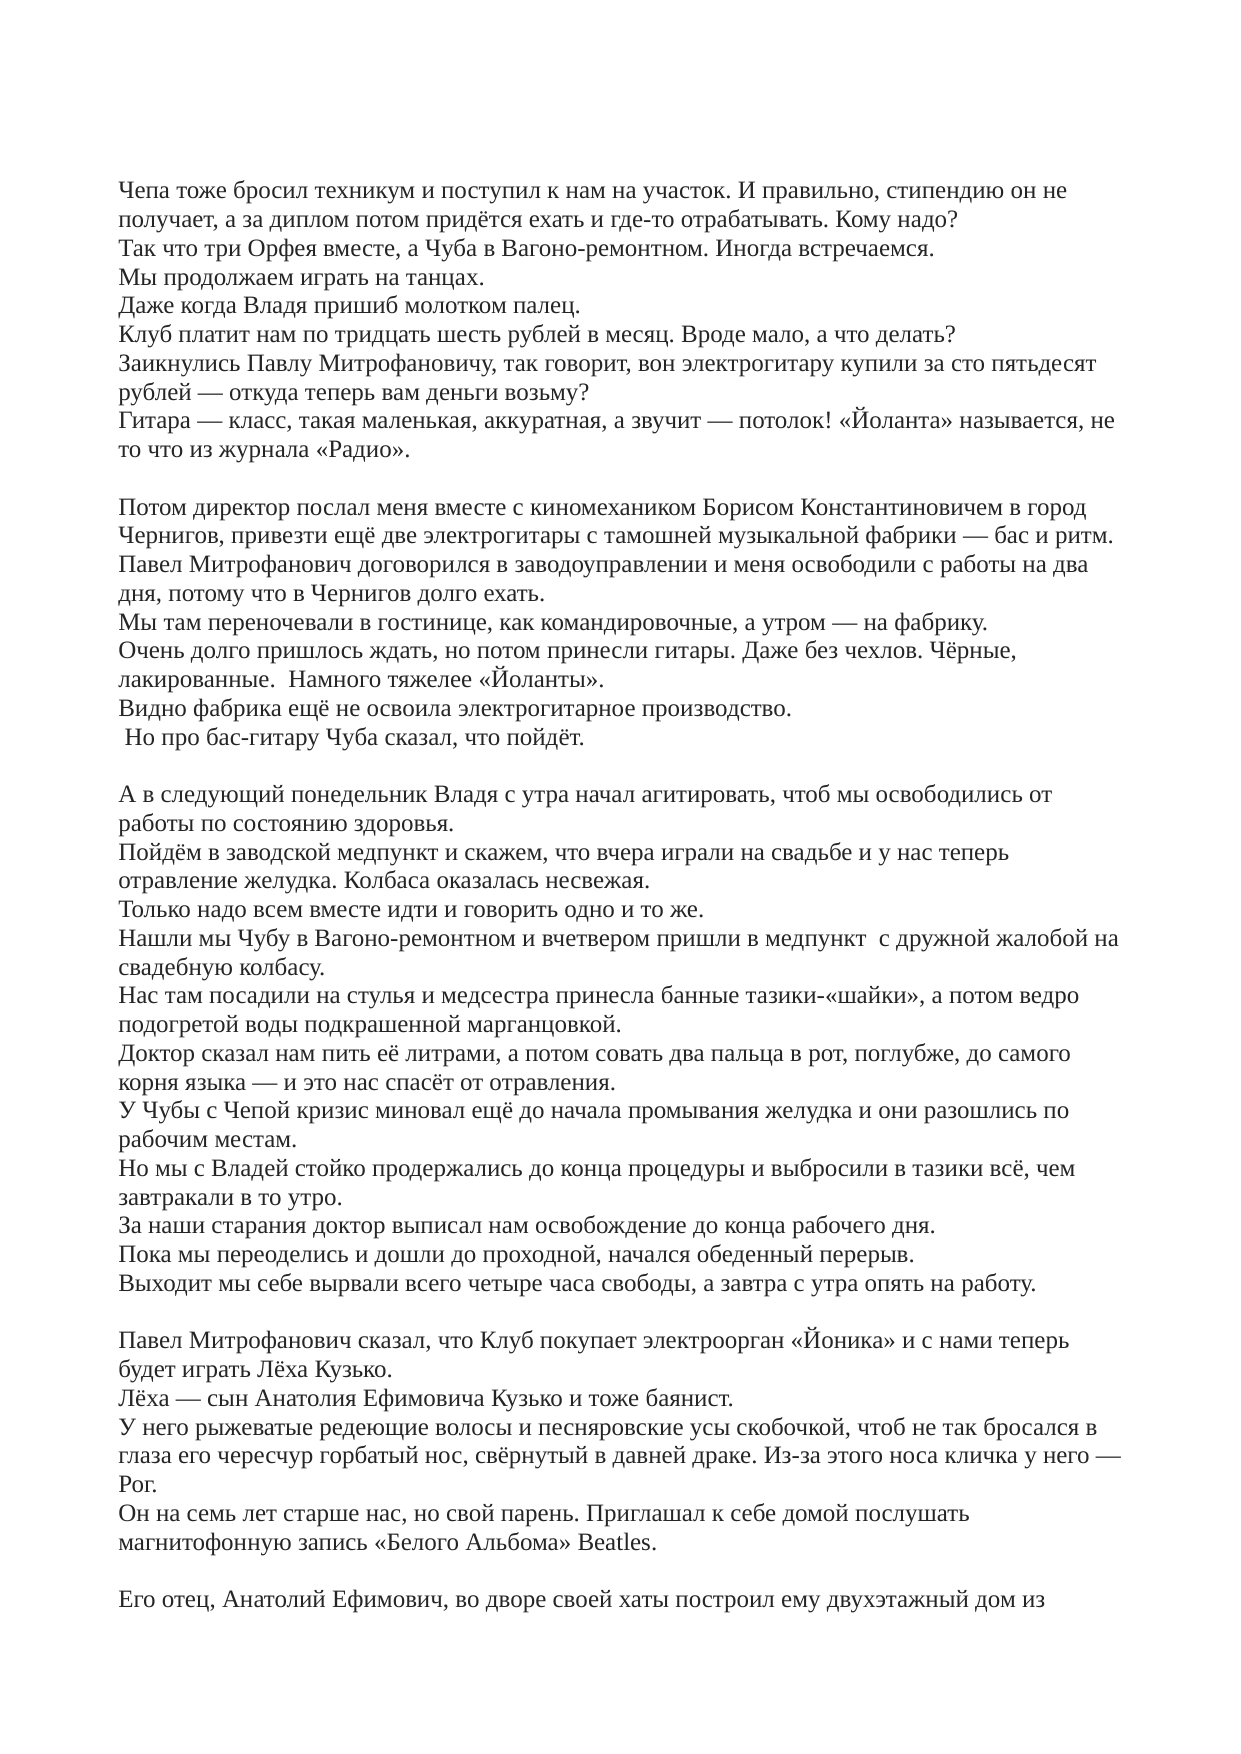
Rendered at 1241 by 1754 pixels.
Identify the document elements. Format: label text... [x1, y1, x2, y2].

text Клуб платит нам по тридцать шесть рублей в месяц. Вроде мало, а что делать? [118, 319, 1122, 348]
text За наши старания доктор выписал нам освобождение до конца рабочего дня. [118, 1211, 1122, 1239]
text Пойдём в заводской медпункт и скажем, что вчера играли на свадьбе и у нас теперь отравление желудка. Колбаса оказалась несвежая. [118, 837, 1122, 894]
text Мы там переночевали в гостинице, как командировочные, а утром — на фабрику. [118, 607, 1122, 636]
text Так что три Орфея вместе, а Чуба в Вагоно-ремонтном. Иногда встречаемся. [118, 233, 1122, 262]
text Но про бас-гитару Чуба сказал, что пойдёт. [118, 722, 1122, 751]
text Только надо всем вместе идти и говорить одно и то же. [118, 894, 1122, 923]
text У него рыжеватые редеющие волосы и песняровские усы скобочкой, чтоб не так бросался в глаза его чересчур горбатый нос, свёрнутый в давней драке. Из-за этого носа кличка у него — Рог. [118, 1412, 1122, 1498]
text Заикнулись Павлу Митрофановичу, так говорит, вон электрогитару купили за сто пятьдесят рублей — откуда теперь вам деньги возьму? [118, 348, 1122, 406]
text Даже когда Владя пришиб молотком палец. [118, 291, 1122, 319]
text Павел Митрофанович договорился в заводоуправлении и меня освободили с работы на два дня, потому что в Чернигов долго ехать. [118, 549, 1122, 607]
text Нас там посадили на стулья и медсестра принесла банные тазики-«шайки», а потом ведро подогретой воды подкрашенной марганцовкой. [118, 981, 1122, 1038]
text Павел Митрофанович сказал, что Клуб покупает электроорган «Йоника» и с нами теперь будет играть Лёха Кузько. [118, 1326, 1122, 1383]
text Гитара — класс, такая маленькая, аккуратная, а звучит — потолок! «Йоланта» называется, не то что из журнала «Радио». [118, 406, 1122, 463]
text Лёха — сын Анатолия Ефимовича Кузько и тоже баянист. [118, 1383, 1122, 1412]
text Доктор сказал нам пить её литрами, а потом совать два пальца в рот, поглубже, до самого корня языка — и это нас спасёт от отравления. [118, 1038, 1122, 1096]
text Чепа тоже бросил техникум и поступил к нам на участок. И правильно, стипендию он не получает, а за диплом потом придётся ехать и где-то отрабатывать. Кому надо? [118, 176, 1122, 233]
text Мы продолжаем играть на танцах. [118, 262, 1122, 291]
text У Чубы с Чепой кризис миновал ещё до начала промывания желудка и они разошлись по рабочим местам. [118, 1096, 1122, 1153]
text А в следующий понедельник Владя с утра начал агитировать, чтоб мы освободились от работы по состоянию здоровья. [118, 779, 1122, 837]
text Потом директор послал меня вместе с киномехаником Борисом Константиновичем в город Чернигов, привезти ещё две электрогитары с тамошней музыкальной фабрики — бас и ритм. [118, 492, 1122, 549]
text Но мы с Владей стойко продержались до конца процедуры и выбросили в тазики всё, чем завтракали в то утро. [118, 1153, 1122, 1211]
text Нашли мы Чубу в Вагоно-ремонтном и вчетвером пришли в медпункт с дружной жалобой на свадебную колбасу. [118, 923, 1122, 981]
text Очень долго пришлось ждать, но потом принесли гитары. Даже без чехлов. Чёрные, лакированные. Намного тяжелее «Йоланты». [118, 636, 1122, 693]
text Его отец, Анатолий Ефимович, во дворе своей хаты построил ему двухэтажный дом из [118, 1584, 1122, 1613]
text Видно фабрика ещё не освоила электрогитарное производство. [118, 693, 1122, 722]
text Выходит мы себе вырвали всего четыре часа свободы, а завтра с утра опять на работу. [118, 1268, 1122, 1297]
text Пока мы переоделись и дошли до проходной, начался обеденный перерыв. [118, 1239, 1122, 1268]
text Он на семь лет старше нас, но свой парень. Приглашал к себе домой послушать магнитофонную запись «Белого Альбома» Beatles. [118, 1498, 1122, 1556]
